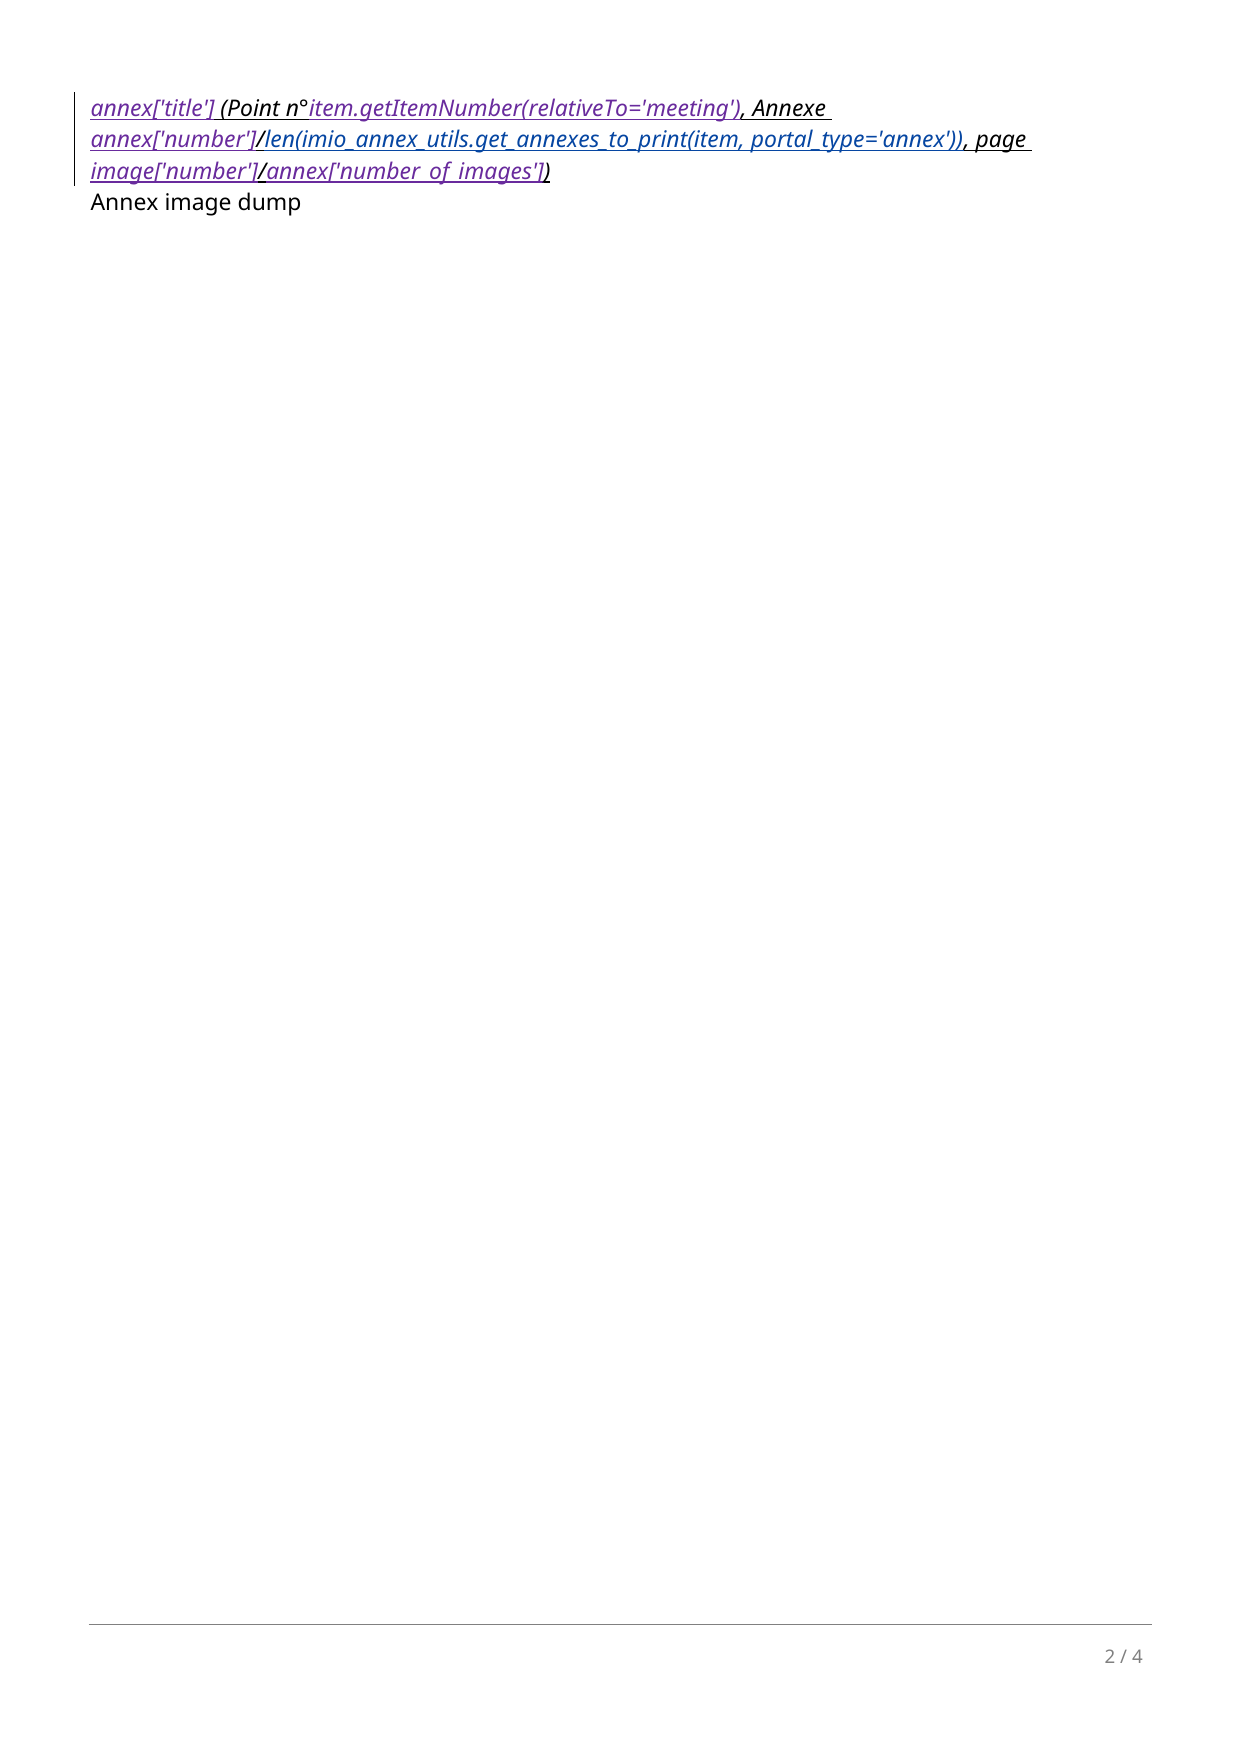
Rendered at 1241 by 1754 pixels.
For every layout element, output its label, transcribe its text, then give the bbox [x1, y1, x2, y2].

table_header annex['title'] (Point n°item.getItemNumber(relativeTo='meeting'), Annexe annex['number']/len(imio_annex_utils.get_annexes_to_print(item, portal_type='annex')), page image['number']/annex['number_of_images']) Annex image dump [89, 90, 1152, 1608]
table_header [89, 59, 1152, 90]
